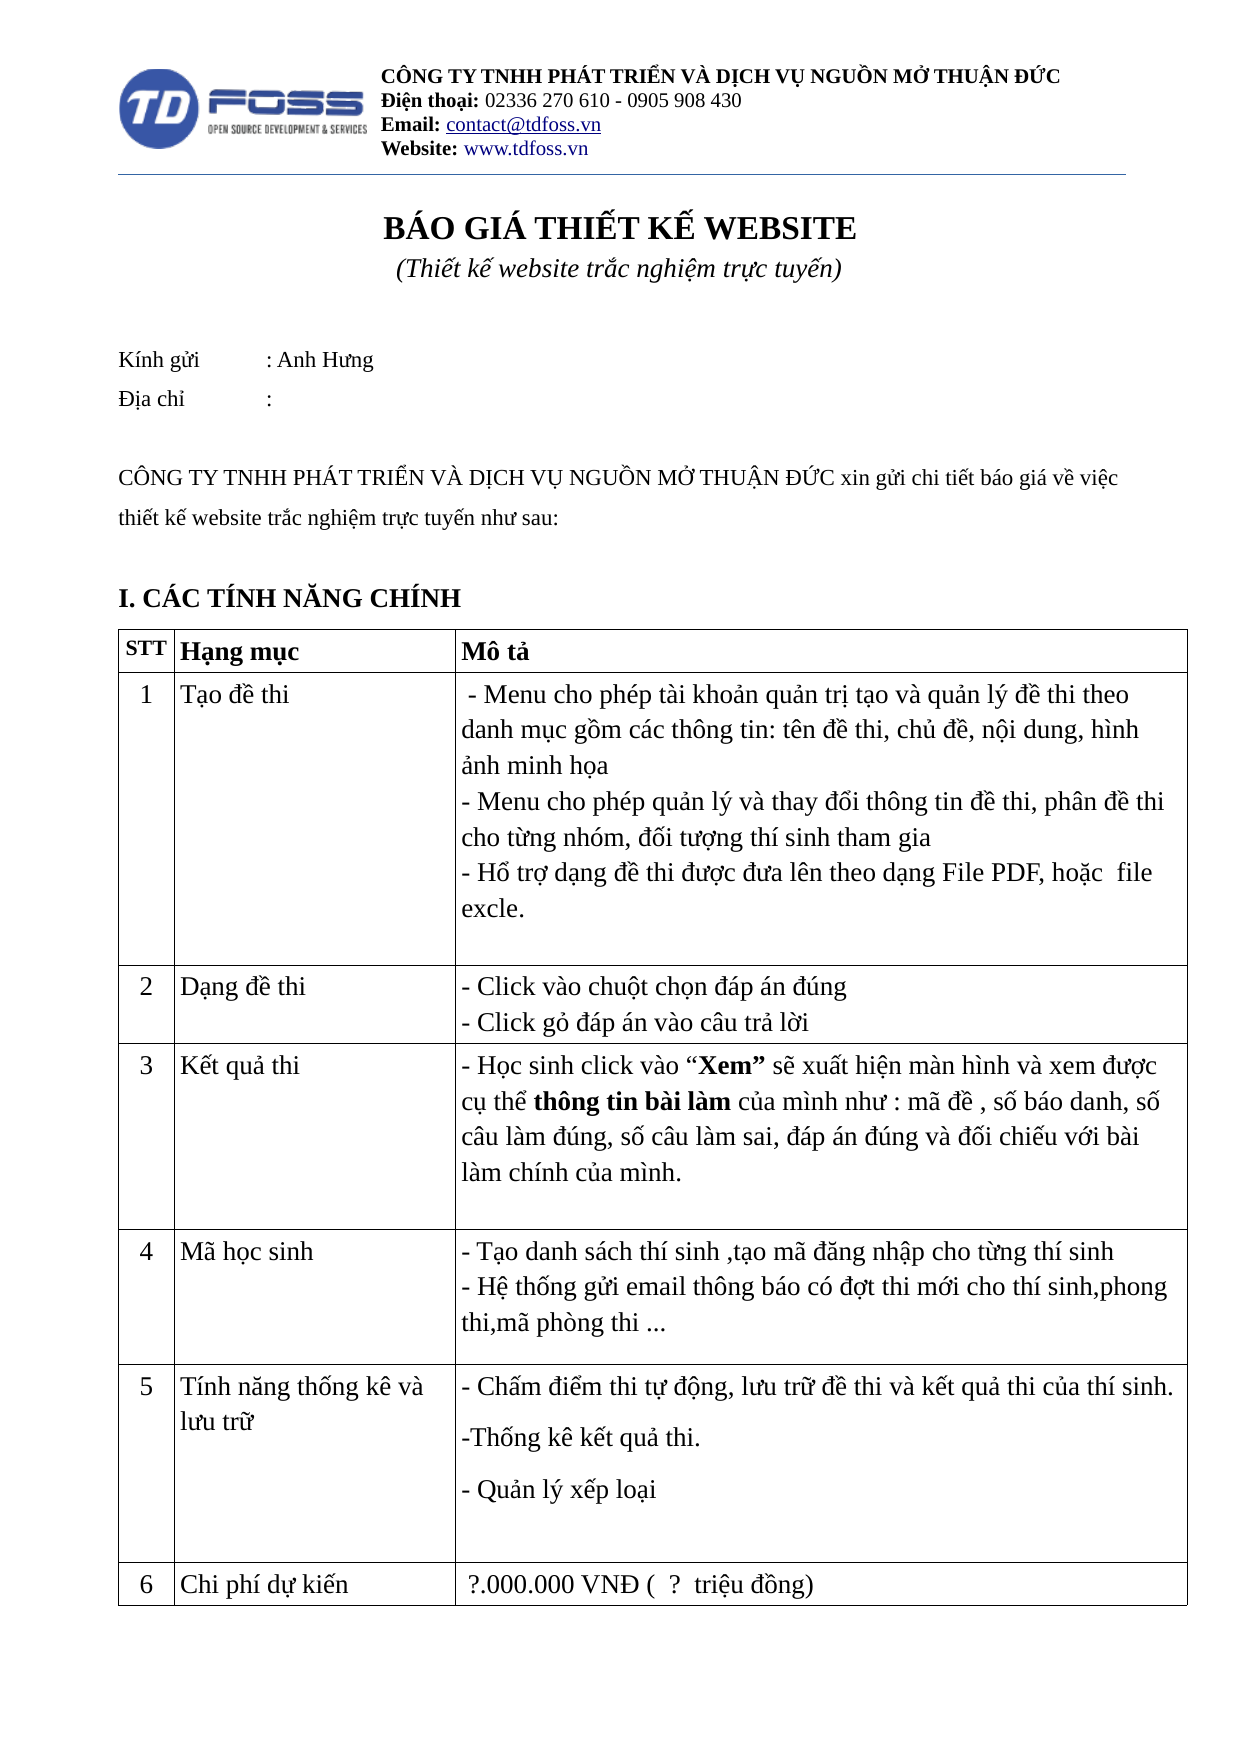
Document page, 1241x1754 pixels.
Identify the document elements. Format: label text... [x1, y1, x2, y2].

table_cell Dạng đề thi [175, 966, 455, 1043]
table_cell Chi phí dự kiến [175, 1563, 455, 1605]
table_cell 4 [119, 1230, 174, 1364]
table_cell 1 [119, 673, 174, 965]
table_cell Tạo đề thi [175, 673, 455, 965]
table_cell 2 [119, 966, 174, 1043]
table_cell - Tạo danh sách thí sinh ,tạo mã đăng nhập cho từng thí sinh - Hệ thống gửi email thông báo có đợt thi mới cho thí sinh,phong thi,mã phòng thi ... [456, 1230, 1187, 1364]
table_cell Kết quả thi [175, 1044, 455, 1229]
text I. CÁC TÍNH NĂNG CHÍNH [118, 582, 1122, 614]
table_cell - Click vào chuột chọn đáp án đúng - Click gỏ đáp án vào câu trả lời [456, 966, 1187, 1043]
table_cell Mã học sinh [175, 1230, 455, 1364]
table_cell ?.000.000 VNĐ ( ? triệu đồng) [456, 1563, 1187, 1605]
table_header STT [119, 630, 174, 672]
picture [119, 69, 367, 149]
text Kính gửi : Anh Hưng [118, 346, 1122, 372]
text CÔNG TY TNHH PHÁT TRIỂN VÀ DỊCH VỤ NGUỒN MỞ THUẬN ĐỨC xin gửi chi tiết báo giá về việc thiết kế website trắc nghiệm trực tuyến như sau: [118, 464, 1122, 530]
table_cell - Học sinh click vào “Xem” sẽ xuất hiện màn hình và xem được cụ thể thông tin bài làm của mình như : mã đề , số báo danh, số câu làm đúng, số câu làm sai, đáp án đúng và đối chiếu với bài làm chính của mình. [456, 1044, 1187, 1229]
table_cell Tính năng thống kê và lưu trữ [175, 1365, 455, 1562]
text BÁO GIÁ THIẾT KẾ WEBSITE [118, 208, 1122, 247]
table_cell - Menu cho phép tài khoản quản trị tạo và quản lý đề thi theo danh mục gồm các thông tin: tên đề thi, chủ đề, nội dung, hình ảnh minh họa - Menu cho phép quản lý và thay đổi thông tin đề thi, phân đề thi cho từng nhóm, đối tượng thí sinh tham gia - Hổ trợ dạng đề thi được đưa lên theo dạng File PDF, hoặc file excle. [456, 673, 1187, 965]
table_header Hạng mục [175, 630, 455, 672]
text Địa chỉ : [118, 385, 1122, 411]
text (Thiết kế website trắc nghiệm trực tuyến) [118, 252, 1122, 283]
table_cell - Chấm điểm thi tự động, lưu trữ đề thi và kết quả thi của thí sinh. -Thống kê kết quả thi. - Quản lý xếp loại [456, 1365, 1187, 1562]
table_cell 3 [119, 1044, 174, 1229]
table_cell 5 [119, 1365, 174, 1562]
table_cell 6 [119, 1563, 174, 1605]
table_header Mô tả [456, 630, 1187, 672]
